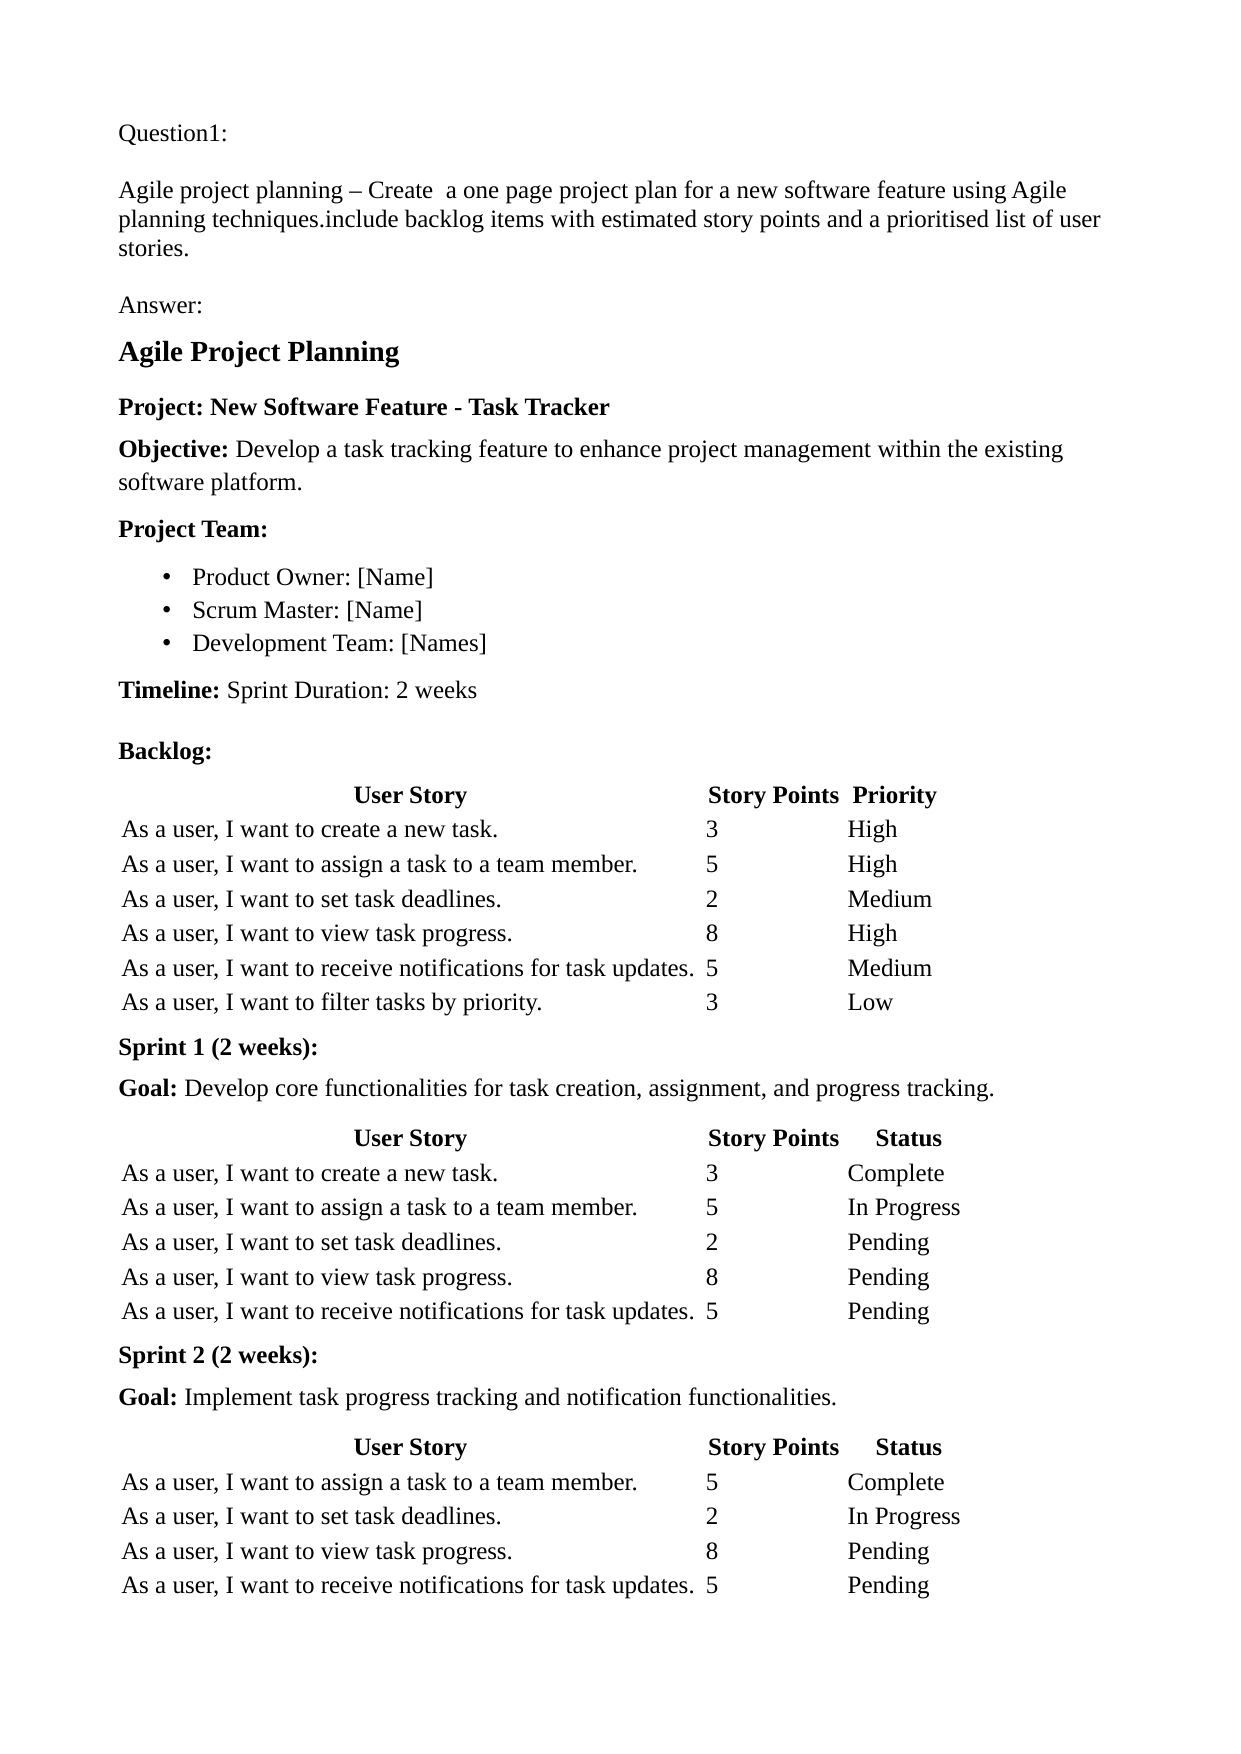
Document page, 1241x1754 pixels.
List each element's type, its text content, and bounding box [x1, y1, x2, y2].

table_cell Pending [845, 1533, 973, 1568]
table_header Story Points [703, 777, 844, 812]
table_cell As a user, I want to set task deadlines. [118, 881, 703, 915]
table_header User Story [118, 1120, 703, 1155]
table_cell 8 [703, 1259, 844, 1293]
list Scrum Master: [Name] [162, 595, 1122, 624]
table_cell Pending [845, 1259, 973, 1293]
table_cell 8 [703, 1533, 844, 1568]
table_cell As a user, I want to set task deadlines. [118, 1499, 703, 1533]
text Goal: Develop core functionalities for task creation, assignment, and progress tracking. [118, 1073, 1122, 1102]
table_cell High [845, 846, 944, 881]
table_cell 2 [703, 1499, 844, 1533]
table_header Story Points [703, 1429, 844, 1464]
table_cell As a user, I want to assign a task to a team member. [118, 1190, 703, 1224]
table_cell In Progress [845, 1190, 973, 1224]
table_cell Complete [845, 1464, 973, 1498]
table_cell As a user, I want to receive notifications for task updates. [118, 1293, 703, 1328]
text Objective: Develop a task tracking feature to enhance project management within the existing software platform. [118, 434, 1122, 496]
table_cell 3 [703, 985, 844, 1019]
table_header Status [845, 1120, 973, 1155]
table_cell 8 [703, 915, 844, 950]
table_cell 3 [703, 812, 844, 846]
table_cell Pending [845, 1568, 973, 1602]
text Timeline: Sprint Duration: 2 weeks [118, 676, 1122, 704]
text Project Team: [118, 514, 1122, 543]
table_cell Medium [845, 881, 944, 915]
table_cell As a user, I want to filter tasks by priority. [118, 985, 703, 1019]
table_cell As a user, I want to receive notifications for task updates. [118, 950, 703, 984]
table_cell As a user, I want to set task deadlines. [118, 1224, 703, 1259]
subtitle Sprint 1 (2 weeks): [118, 1032, 1122, 1060]
table_header Priority [845, 777, 944, 812]
table_cell 2 [703, 1224, 844, 1259]
table_cell As a user, I want to assign a task to a team member. [118, 846, 703, 881]
text Agile project planning – Create a one page project plan for a new software feature using Agile planning techniques.include backlog items with estimated story points and a prioritised list of user stories. [118, 176, 1122, 262]
table_cell High [845, 915, 944, 950]
table_cell High [845, 812, 944, 846]
subtitle Agile Project Planning [118, 334, 1122, 367]
table_cell 5 [703, 950, 844, 984]
table_cell Complete [845, 1155, 973, 1189]
text Answer: [118, 291, 1122, 319]
table_cell 3 [703, 1155, 844, 1189]
text Question1: [118, 118, 1122, 147]
table_cell As a user, I want to create a new task. [118, 812, 703, 846]
table_cell Pending [845, 1224, 973, 1259]
subtitle Project: New Software Feature - Task Tracker [118, 392, 1122, 421]
table_cell Medium [845, 950, 944, 984]
table_cell As a user, I want to create a new task. [118, 1155, 703, 1189]
table_cell In Progress [845, 1499, 973, 1533]
table_cell 5 [703, 1568, 844, 1602]
table_header Story Points [703, 1120, 844, 1155]
table_cell As a user, I want to view task progress. [118, 1533, 703, 1568]
table_cell Low [845, 985, 944, 1019]
table_cell 5 [703, 846, 844, 881]
list Development Team: [Names] [162, 628, 1122, 657]
table_cell 5 [703, 1293, 844, 1328]
table_cell 5 [703, 1190, 844, 1224]
table_cell As a user, I want to view task progress. [118, 915, 703, 950]
table_cell Pending [845, 1293, 973, 1328]
table_cell 5 [703, 1464, 844, 1498]
text Goal: Implement task progress tracking and notification functionalities. [118, 1382, 1122, 1410]
table_cell 2 [703, 881, 844, 915]
subtitle Sprint 2 (2 weeks): [118, 1340, 1122, 1369]
table_cell As a user, I want to assign a task to a team member. [118, 1464, 703, 1498]
table_header Status [845, 1429, 973, 1464]
list Product Owner: [Name] [162, 562, 1122, 591]
subtitle Backlog: [118, 736, 1122, 764]
table_cell As a user, I want to view task progress. [118, 1259, 703, 1293]
table_header User Story [118, 777, 703, 812]
table_cell As a user, I want to receive notifications for task updates. [118, 1568, 703, 1602]
table_header User Story [118, 1429, 703, 1464]
